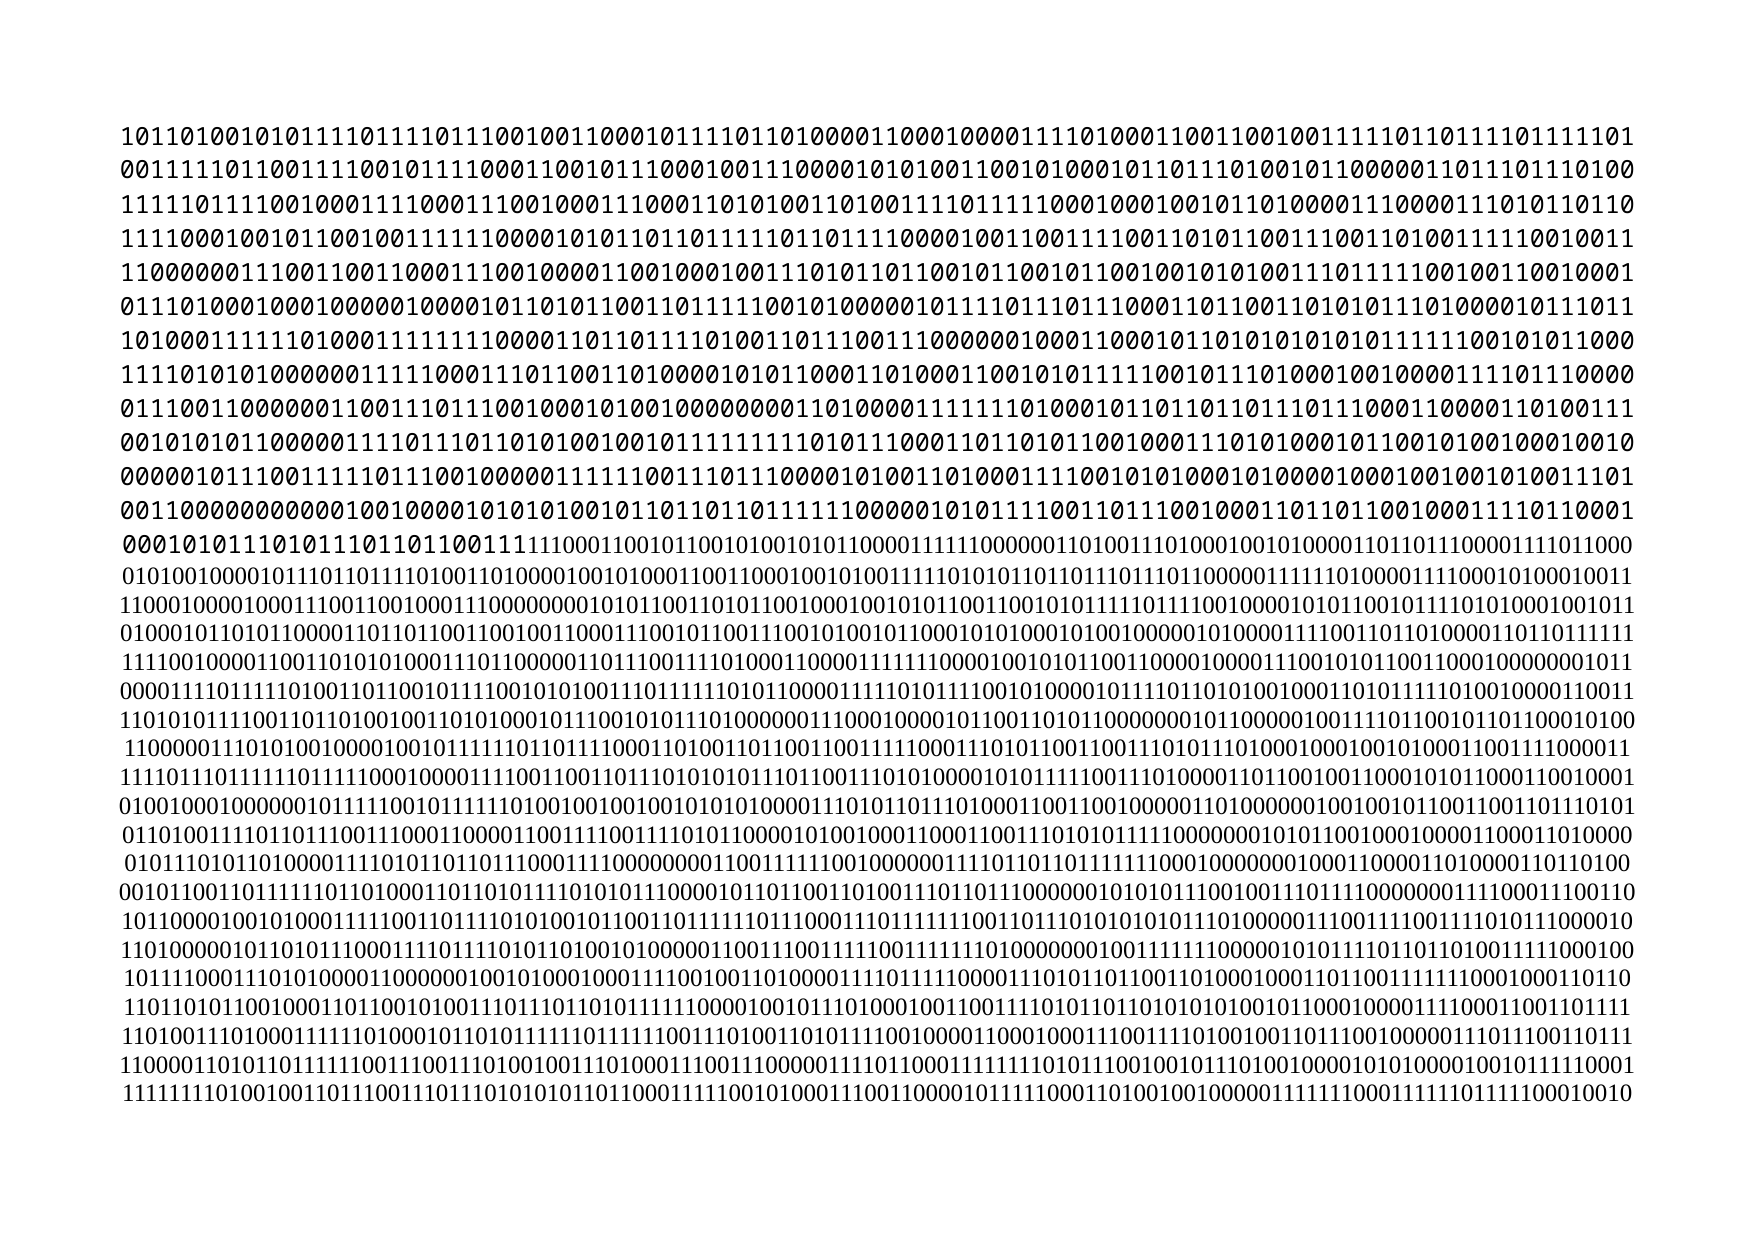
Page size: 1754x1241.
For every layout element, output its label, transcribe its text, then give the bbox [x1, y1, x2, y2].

text 10110100101011110111101110010011000101111011010000110001000011110100011001100100111110110111101111101001111101100111100101111000110010111000100111000010101001100101000101101110100101100000110111011101001111101111001000111100011100100011100011010100110100111101111100010001001011010000111000011101011011011110001001011001001111110000101011011011111011011110000100110011110011010110011100110100111110010011110000001110011001100011100100001100100010011101011011001011001011001001010100111011111001001100100010111010001000100000100001011010110011011111001010000010111101110111000110110011010101110100001011101110100011111101000111111110000110110111101001101110011100000010001100010110101010101011111100101011000111101010100000011111000111011001101000010101100011010001100101011111001011101000100100001111011100000111001100000011001110111001000101001000000001101000011111110100010110110110111011100011000011010011100101010110000011110111011010100100101111111110101110001101101011001000111010100010110010100100010010000001011100111110111001000001111110011101110000101001101000111100101010001010000100010010010100111010011000000000001001000010101010010110110110111111000001010111100110111001000110110110010001111011000100010101110101110110110011111100011001011001010010101100001111110000001101001110100010010100001101101110000111101100001010010000101110110111101001101000010010100011001100010010100111110101011011011101110110000011111101000011110001010001001111000100001000111001100100011100000000101011001101011001000100101011001100101011111011110010000101011001011110101000100101101000101101011000011011011001100100110001110010110011100101001011000101010001010010000010100001111001101101000011011011111111110010000110011010101000111011000001101110011110100011000011111110000100101011001100001000011100101011001100010000000101100001111011111010011011001011110010101001110111111010110000111110101111001010000101111011010100100011010111110100100001100111101010111100110110100100110101000101110010101110100000011100010000101100110101100000001011000001001111011001011011000101001100000111010100100001001011111101101111000110100110110011001111100011101011001100111010111010001000100101000110011110000111111011101111110111110001000011110011001101110101010111011001110101000010101111100111010000110110010011000101011000110010001010010001000000101111100101111110100100100100101010100001110101101110100011001100100000110100000010010010110011001101110101011010011110110111001110001100001100111100111101011000010100100011000110011101010111110000000101011001000100001100011010000010111010110100001111010110110111000111100000000110011111100100000011110110110111111100010000000100011000011010000110110100001011001101111110110100011011010111101010111000010110110011010011101101110000001010101110010011101111000000011110001110011010110000100101000111110011011110101001011001101111110111000111011111110011011101010101011101000001110011110011110101110000101101000001011010111000111101111010110100101000001100111001111100111111101000000010011111110000010101111011011010011111000100101111000111010100001100000010010100010001111001001101000011110111110000111010110110011010001000110110011111110001000110110110110101100100011011001010011101110110101111110000100101110100010011001111010110110101010100101100010000111100011001101111110100111010001111110100010110101111110111111001110100110101111001000011000100011100111101001001101110010000011101110011011111000011010110111111001110011101001001110100011100111000001111011000111111110101110010010111010010000101010000100101111100011111111101001001101110011101110101010110110001111100101000111001100001011111000110100100100000111111100011111101111100010010 [118, 118, 1636, 1107]
